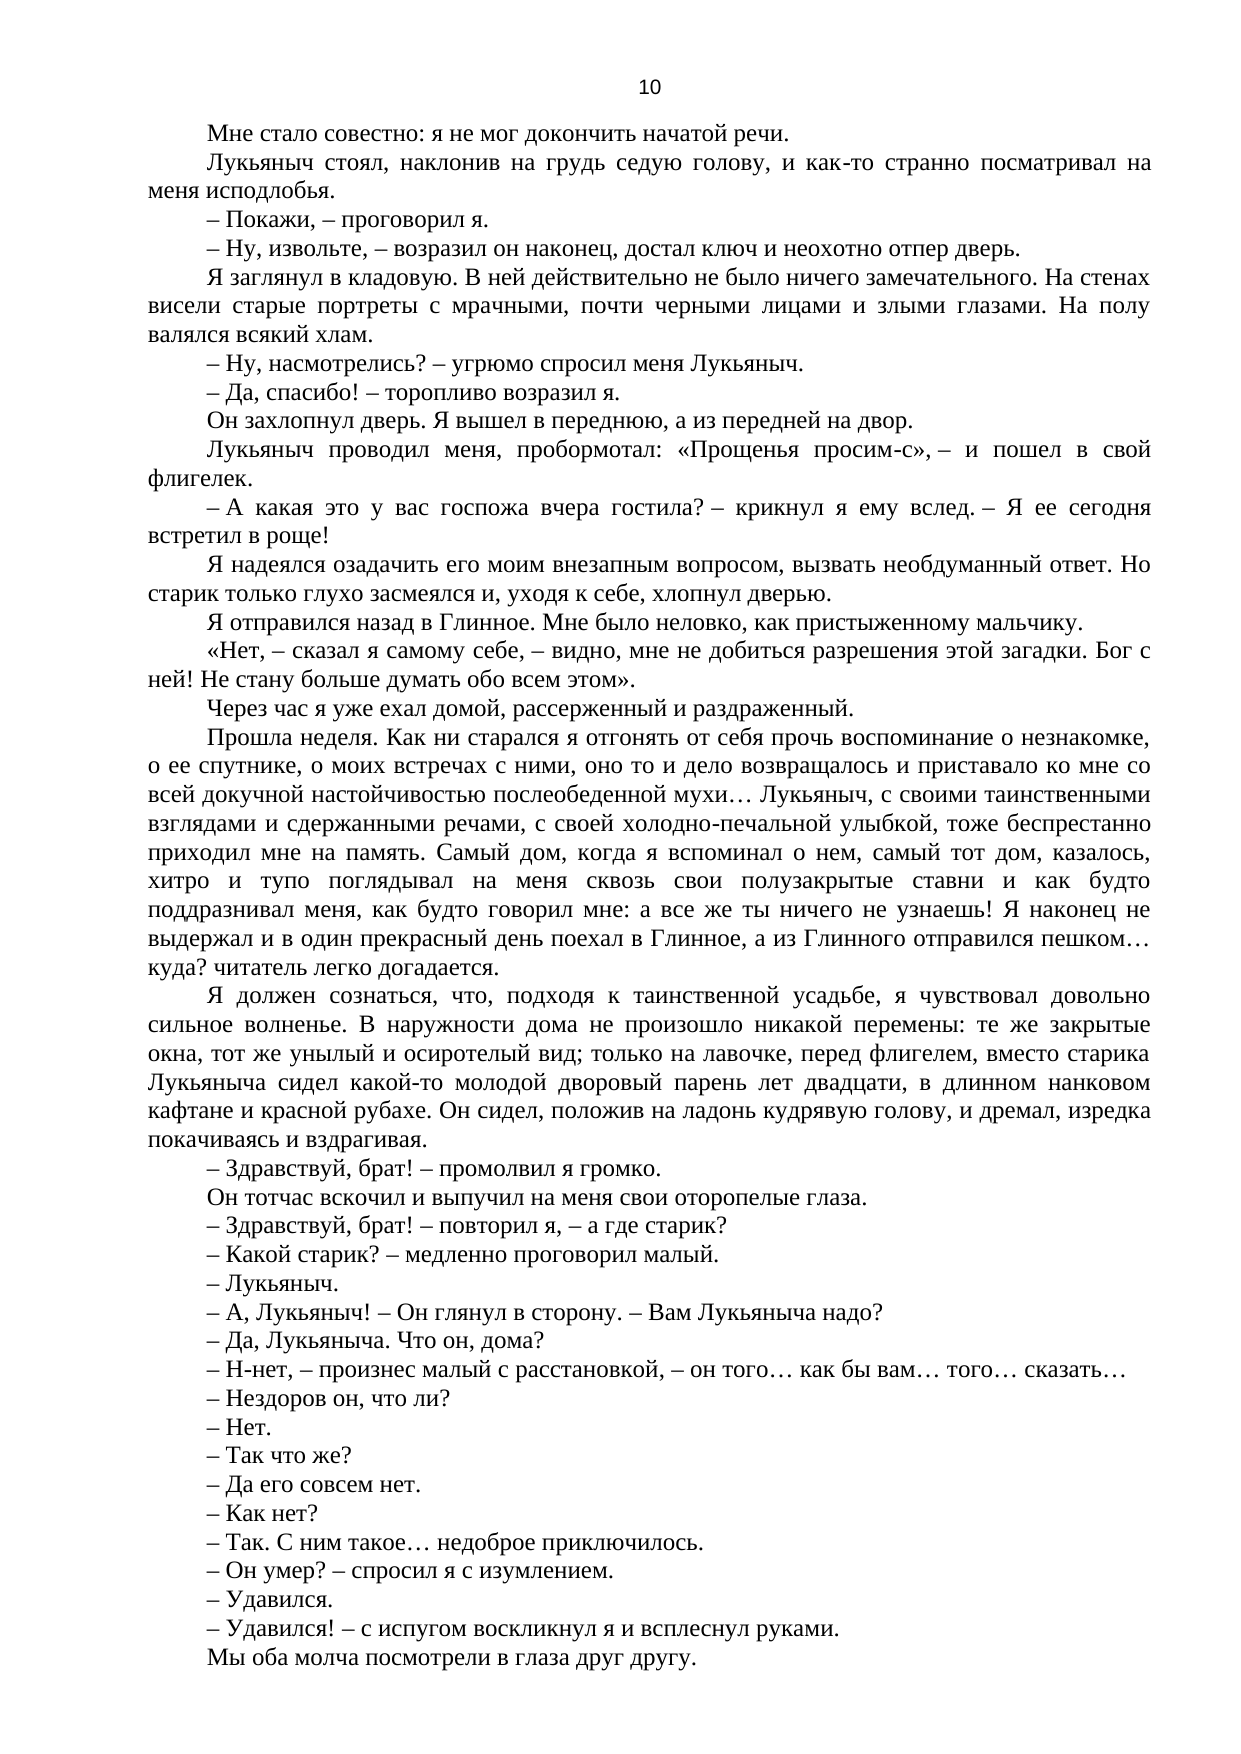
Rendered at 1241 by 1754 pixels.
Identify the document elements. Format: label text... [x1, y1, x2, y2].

text Я надеялся озадачить его моим внезапным вопросом, вызвать необдуманный ответ. Но старик только глухо засмеялся и, уходя к себе, хлопнул дверью. [148, 549, 1152, 607]
text Лукьяныч проводил меня, пробормотал: «Прощенья просим‑с», – и пошел в свой флигелек. [148, 434, 1152, 492]
text – Нездоров он, что ли? [148, 1383, 1152, 1412]
text Он тотчас вскочил и выпучил на меня свои оторопелые глаза. [148, 1182, 1152, 1211]
text – Ну, извольте, – возразил он наконец, достал ключ и неохотно отпер дверь. [148, 233, 1152, 262]
text «Нет, – сказал я самому себе, – видно, мне не добиться разрешения этой загадки. Бог с ней! Не стану больше думать обо всем этом». [148, 636, 1152, 693]
text – Да, спасибо! – торопливо возразил я. [148, 377, 1152, 406]
text Через час я уже ехал домой, рассерженный и раздраженный. [148, 693, 1152, 722]
text – Так. С ним такое… недоброе приключилось. [148, 1527, 1152, 1556]
text – Здравствуй, брат! – промолвил я громко. [148, 1153, 1152, 1182]
text – Лукьяныч. [148, 1268, 1152, 1297]
text – А, Лукьяныч! – Он глянул в сторону. – Вам Лукьяныча надо? [148, 1297, 1152, 1326]
text – Какой старик? – медленно проговорил малый. [148, 1239, 1152, 1268]
text Лукьяныч стоял, наклонив на грудь седую голову, и как‑то странно посматривал на меня исподлобья. [148, 147, 1152, 204]
text Я отправился назад в Глинное. Мне было неловко, как пристыженному мальчику. [148, 607, 1152, 636]
text Я должен сознаться, что, подходя к таинственной усадьбе, я чувствовал довольно сильное волненье. В наружности дома не произошло никакой перемены: те же закрытые окна, тот же унылый и осиротелый вид; только на лавочке, перед флигелем, вместо старика Лукьяныча сидел какой‑то молодой дворовый парень лет двадцати, в длинном нанковом кафтане и красной рубахе. Он сидел, положив на ладонь кудрявую голову, и дремал, изредка покачиваясь и вздрагивая. [148, 981, 1152, 1153]
text – Покажи, – проговорил я. [148, 204, 1152, 233]
text – Да, Лукьяныча. Что он, дома? [148, 1326, 1152, 1354]
text – Удавился! – с испугом воскликнул я и всплеснул руками. [148, 1613, 1152, 1642]
text Я заглянул в кладовую. В ней действительно не было ничего замечательного. На стенах висели старые портреты с мрачными, почти черными лицами и злыми глазами. На полу валялся всякий хлам. [148, 262, 1152, 348]
text – Так что же? [148, 1441, 1152, 1469]
text – Да его совсем нет. [148, 1469, 1152, 1498]
text Мне стало совестно: я не мог докончить начатой речи. [148, 118, 1152, 147]
text – Н‑нет, – произнес малый с расстановкой, – он того… как бы вам… того… сказать… [148, 1354, 1152, 1383]
text – Он умер? – спросил я с изумлением. [148, 1556, 1152, 1584]
text – Удавился. [148, 1584, 1152, 1613]
text – Как нет? [148, 1498, 1152, 1527]
text – А какая это у вас госпожа вчера гостила? – крикнул я ему вслед. – Я ее сегодня встретил в роще! [148, 492, 1152, 549]
text – Нет. [148, 1412, 1152, 1441]
text Мы оба молча посмотрели в глаза друг другу. [148, 1642, 1152, 1671]
text Прошла неделя. Как ни старался я отгонять от себя прочь воспоминание о незнакомке, о ее спутнике, о моих встречах с ними, оно то и дело возвращалось и приставало ко мне со всей докучной настойчивостью послеобеденной мухи… Лукьяныч, с своими таинственными взглядами и сдержанными речами, с своей холодно‑печальной улыбкой, тоже беспрестанно приходил мне на память. Самый дом, когда я вспоминал о нем, самый тот дом, казалось, хитро и тупо поглядывал на меня сквозь свои полузакрытые ставни и как будто поддразнивал меня, как будто говорил мне: а все же ты ничего не узнаешь! Я наконец не выдержал и в один прекрасный день поехал в Глинное, а из Глинного отправился пешком… куда? читатель легко догадается. [148, 722, 1152, 981]
text – Здравствуй, брат! – повторил я, – а где старик? [148, 1211, 1152, 1239]
text – Ну, насмотрелись? – угрюмо спросил меня Лукьяныч. [148, 348, 1152, 377]
text Он захлопнул дверь. Я вышел в переднюю, а из передней на двор. [148, 406, 1152, 434]
